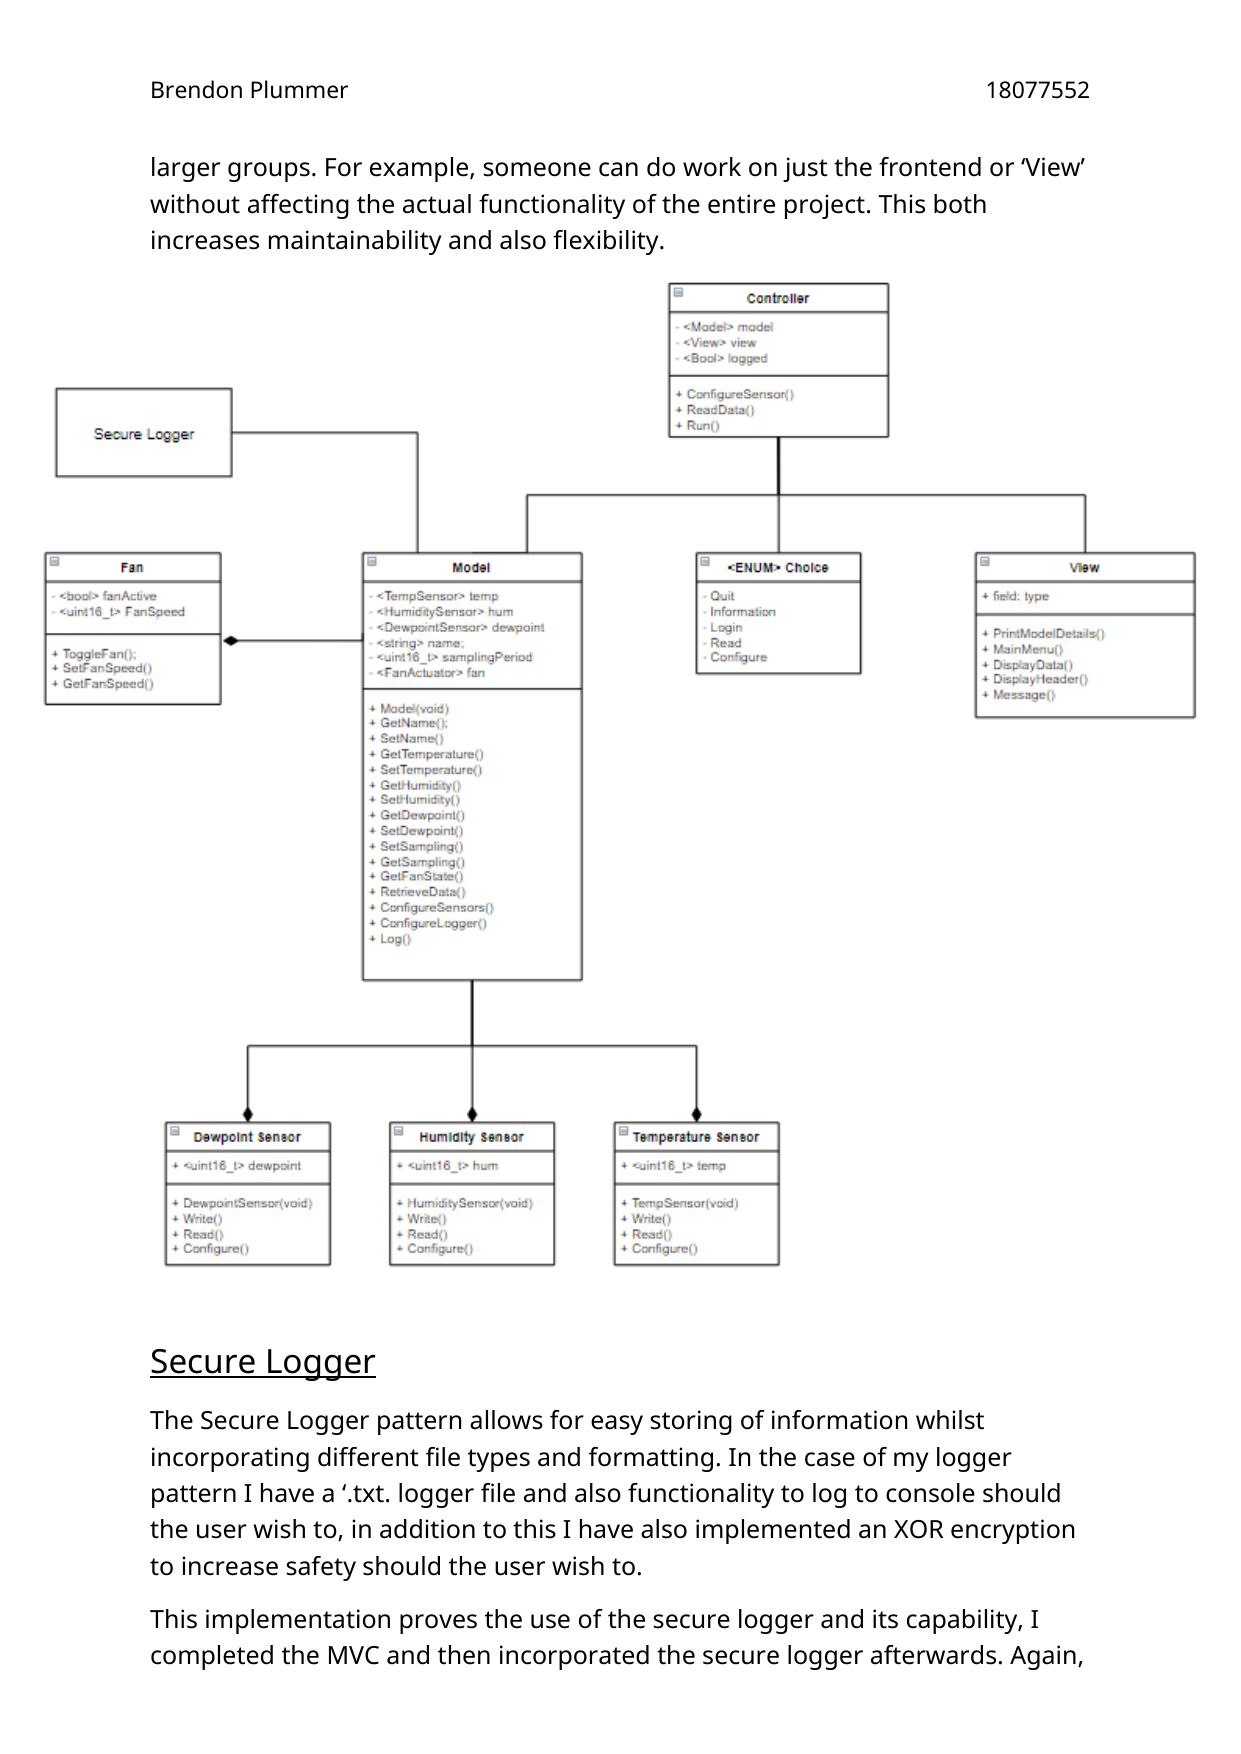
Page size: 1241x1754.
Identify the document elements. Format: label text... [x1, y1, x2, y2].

text This implementation proves the use of the secure logger and its capability, I completed the MVC and then incorporated the secure logger afterwards. Again, [150, 1601, 1090, 1672]
text Secure Logger [150, 1338, 1090, 1383]
text larger groups. For example, someone can do work on just the frontend or ‘View’ without affecting the actual functionality of the entire project. This both increases maintainability and also flexibility. [150, 150, 1090, 257]
text The Secure Logger pattern allows for easy storing of information whilst incorporating different file types and formatting. In the case of my logger pattern I have a ‘.txt. logger file and also functionality to log to console should the user wish to, in addition to this I have also implemented an XOR encryption to increase safety should the user wish to. [150, 1403, 1090, 1582]
